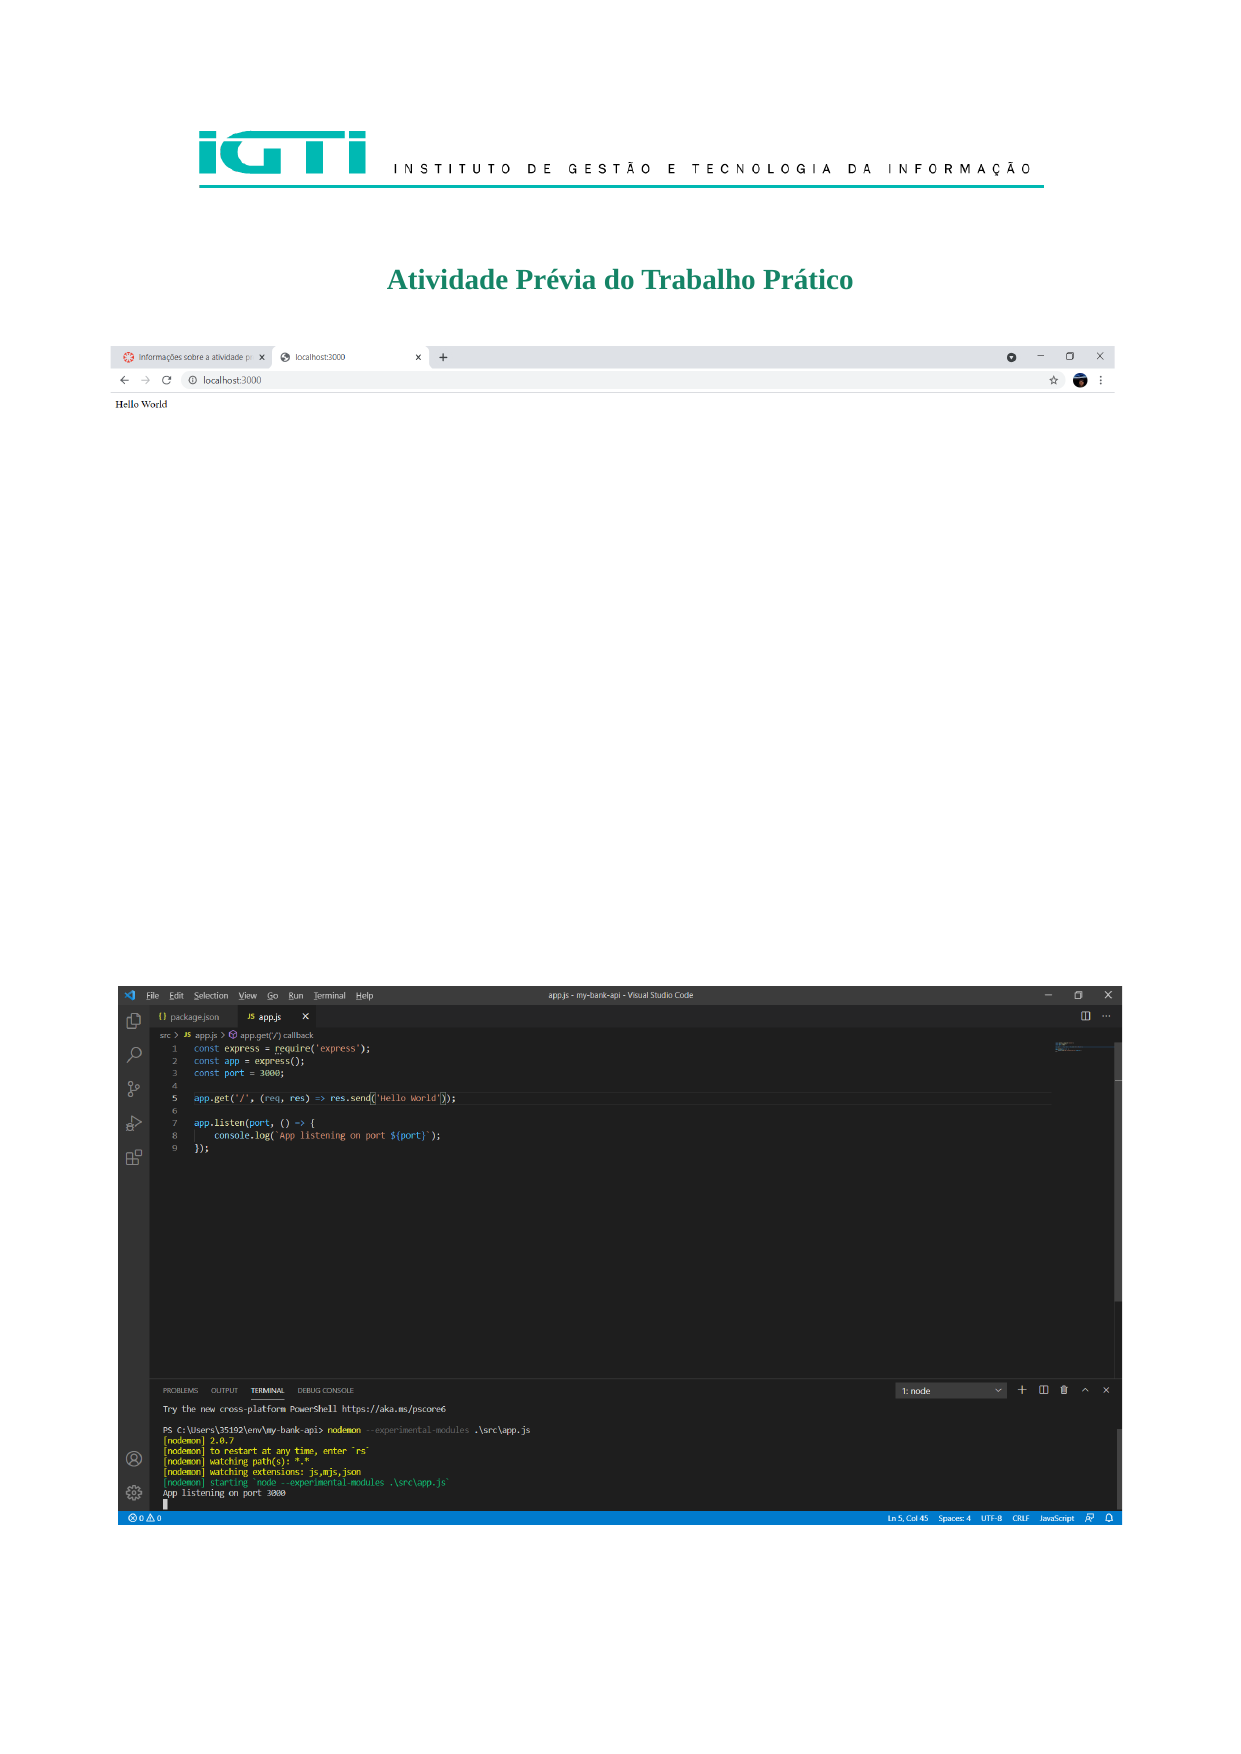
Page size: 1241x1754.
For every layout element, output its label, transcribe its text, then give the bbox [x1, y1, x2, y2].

picture [118, 986, 1123, 1525]
picture [110, 346, 1115, 886]
text Atividade Prévia do Trabalho Prático [118, 262, 1122, 295]
picture [174, 108, 1066, 193]
